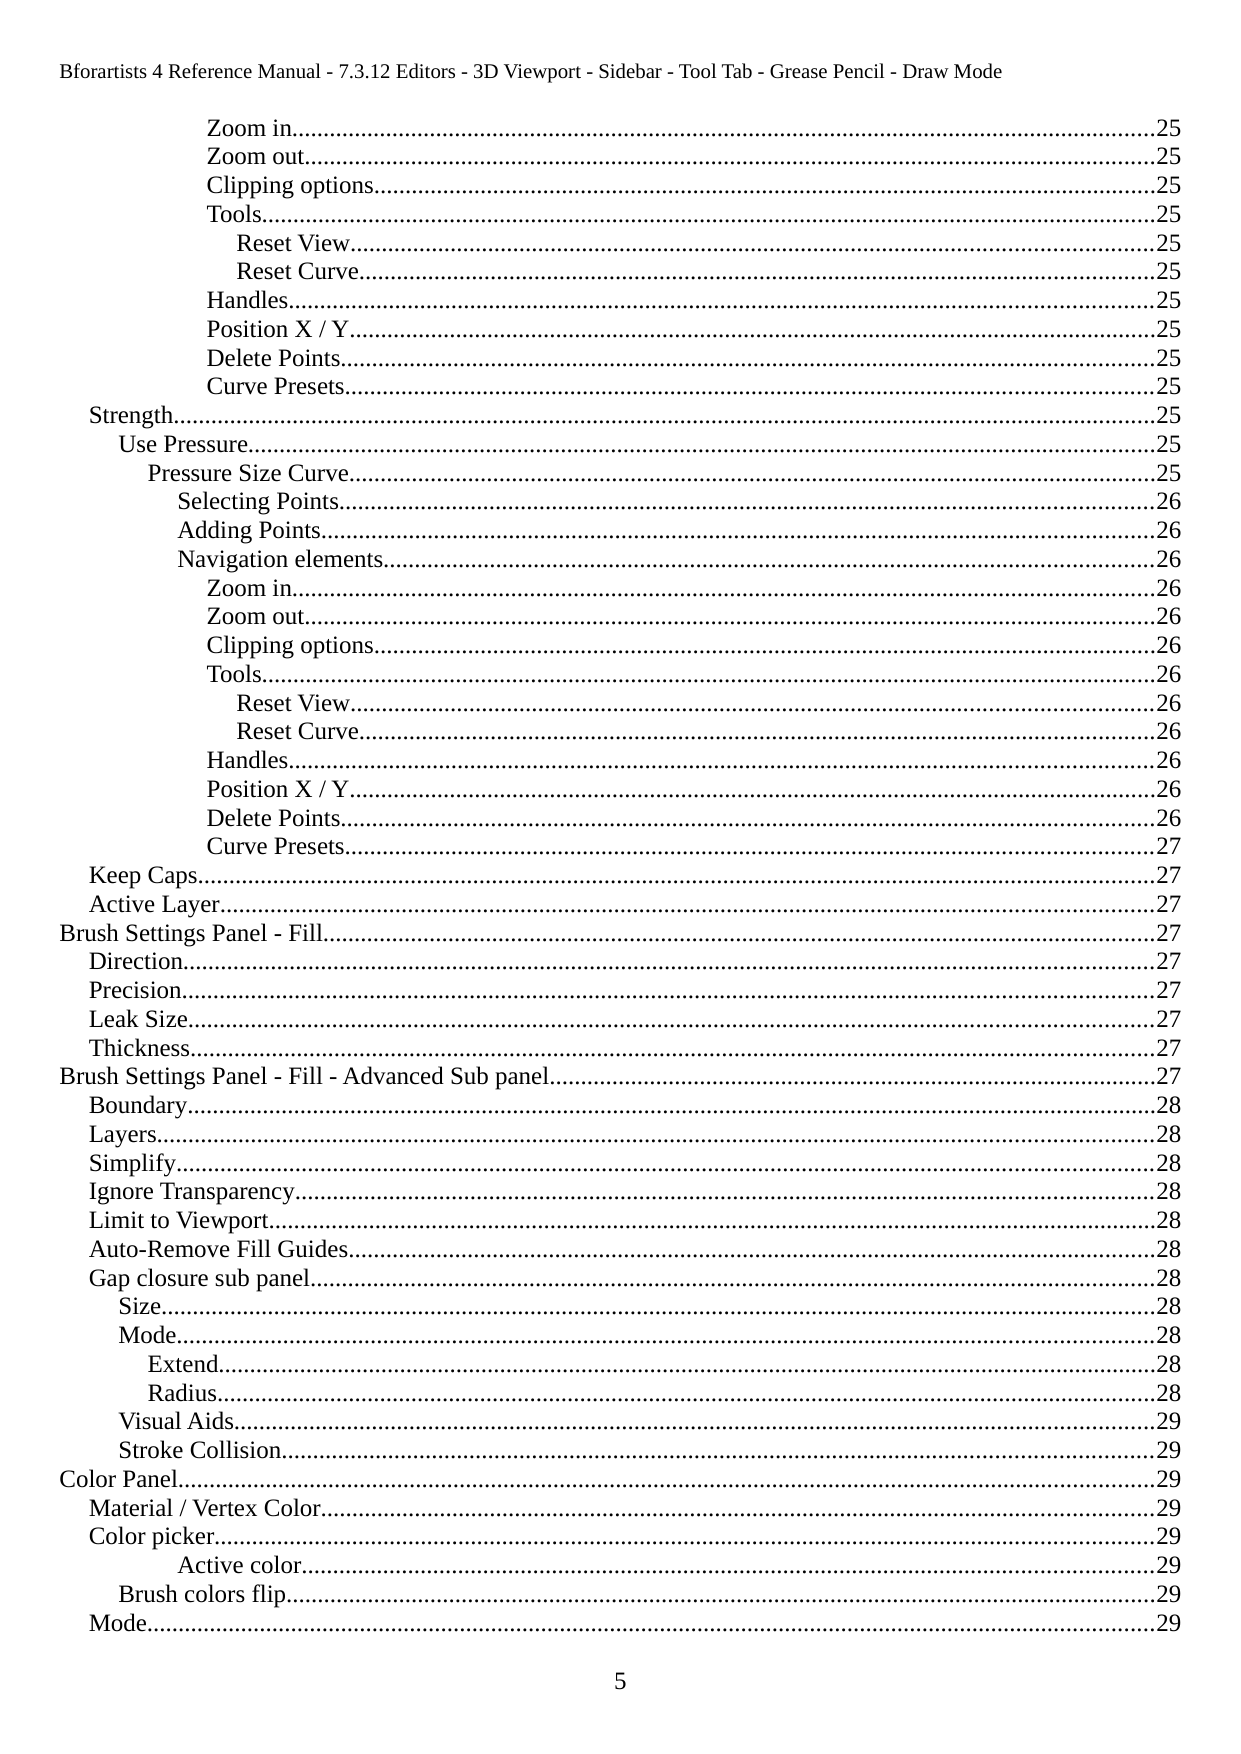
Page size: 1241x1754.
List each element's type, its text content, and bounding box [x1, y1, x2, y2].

text Zoom out 25 [206, 141, 1181, 170]
text Reset Curve 26 [236, 716, 1181, 745]
text Extend 28 [147, 1349, 1181, 1378]
text Boundary 28 [88, 1090, 1181, 1119]
text Active Layer 27 [88, 889, 1181, 918]
text Delete Points 26 [206, 803, 1181, 831]
text Handles 25 [206, 285, 1181, 314]
text Mode 29 [88, 1608, 1181, 1636]
text Curve Presets 27 [206, 831, 1181, 860]
text Simplify 28 [88, 1148, 1181, 1176]
text Color Panel 29 [59, 1464, 1181, 1493]
text Auto-Remove Fill Guides 28 [88, 1234, 1181, 1263]
text Active color 29 [177, 1550, 1181, 1579]
text Direction 27 [88, 946, 1181, 975]
text Leak Size 27 [88, 1004, 1181, 1033]
text Mode 28 [118, 1320, 1181, 1349]
text Color picker 29 [88, 1521, 1181, 1550]
text Brush colors flip 29 [118, 1579, 1181, 1608]
text Navigation elements 26 [177, 544, 1181, 573]
text Tools 25 [206, 199, 1181, 228]
text Limit to Viewport 28 [88, 1205, 1181, 1234]
text Selecting Points 26 [177, 486, 1181, 515]
text Tools 26 [206, 659, 1181, 688]
text Size 28 [118, 1291, 1181, 1320]
text Reset View 26 [236, 688, 1181, 716]
text Material / Vertex Color 29 [88, 1493, 1181, 1521]
text Thickness 27 [88, 1033, 1181, 1061]
text Brush Settings Panel - Fill - Advanced Sub panel 27 [59, 1061, 1181, 1090]
text Brush Settings Panel - Fill 27 [59, 918, 1181, 946]
text Delete Points 25 [206, 343, 1181, 371]
text Ignore Transparency 28 [88, 1176, 1181, 1205]
text Layers 28 [88, 1119, 1181, 1148]
text Reset Curve 25 [236, 256, 1181, 285]
text Position X / Y 25 [206, 314, 1181, 343]
text Precision 27 [88, 975, 1181, 1004]
text Handles 26 [206, 745, 1181, 774]
text Visual Aids 29 [118, 1406, 1181, 1435]
text Stroke Collision 29 [118, 1435, 1181, 1464]
text Position X / Y 26 [206, 774, 1181, 803]
text Pressure Size Curve 25 [147, 458, 1181, 486]
text Zoom in 25 [206, 113, 1181, 141]
text Keep Caps 27 [88, 860, 1181, 889]
text Gap closure sub panel 28 [88, 1263, 1181, 1291]
text Clipping options 26 [206, 630, 1181, 659]
text Radius 28 [147, 1378, 1181, 1406]
text Adding Points 26 [177, 515, 1181, 544]
text Zoom in 26 [206, 573, 1181, 601]
text Clipping options 25 [206, 170, 1181, 199]
text Reset View 25 [236, 228, 1181, 256]
text Curve Presets 25 [206, 371, 1181, 400]
text Use Pressure 25 [118, 429, 1181, 458]
text Strength 25 [88, 400, 1181, 429]
text Zoom out 26 [206, 601, 1181, 630]
